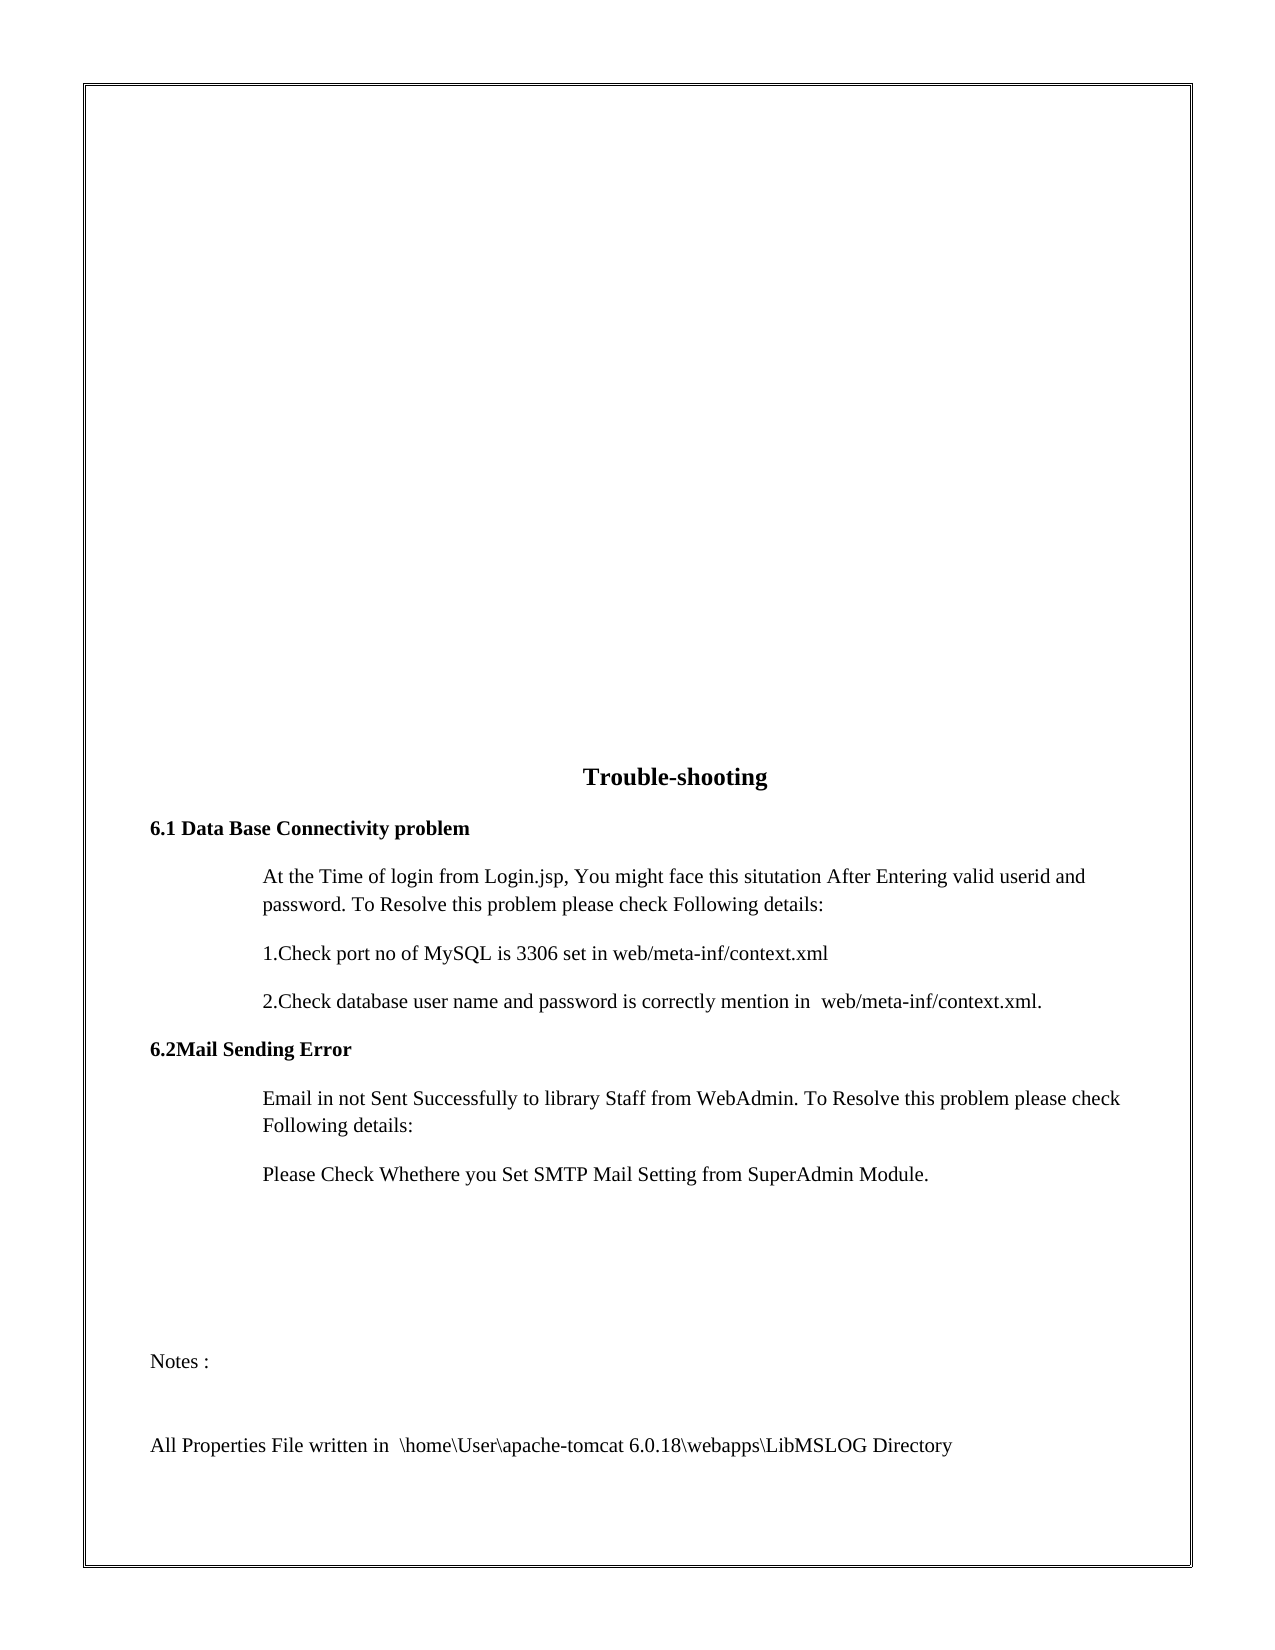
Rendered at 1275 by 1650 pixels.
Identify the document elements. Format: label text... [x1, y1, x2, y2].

list Notes : [150, 1335, 1125, 1377]
list All Properties File written in \home\User\apache-tomcat 6.0.18\webapps\LibMSLOG Directory [150, 1419, 1125, 1460]
text At the Time of login from Login.jsp, You might face this situtation After Entering valid userid and password. To Resolve this problem please check Following details: [262, 864, 1125, 916]
text 2.Check database user name and password is correctly mention in web/meta-inf/context.xml. [262, 989, 1125, 1013]
text Email in not Sent Successfully to library Staff from WebAdmin. To Resolve this problem please check Following details: [262, 1086, 1125, 1137]
text 6.2Mail Sending Error [150, 1037, 1125, 1061]
text Please Check Whethere you Set SMTP Mail Setting from SuperAdmin Module. [262, 1162, 1125, 1186]
text 1.Check port no of MySQL is 3306 set in web/meta-inf/context.xml [262, 941, 1125, 964]
text Trouble-shooting [225, 762, 1125, 791]
text 6.1 Data Base Connectivity problem [150, 816, 1125, 840]
